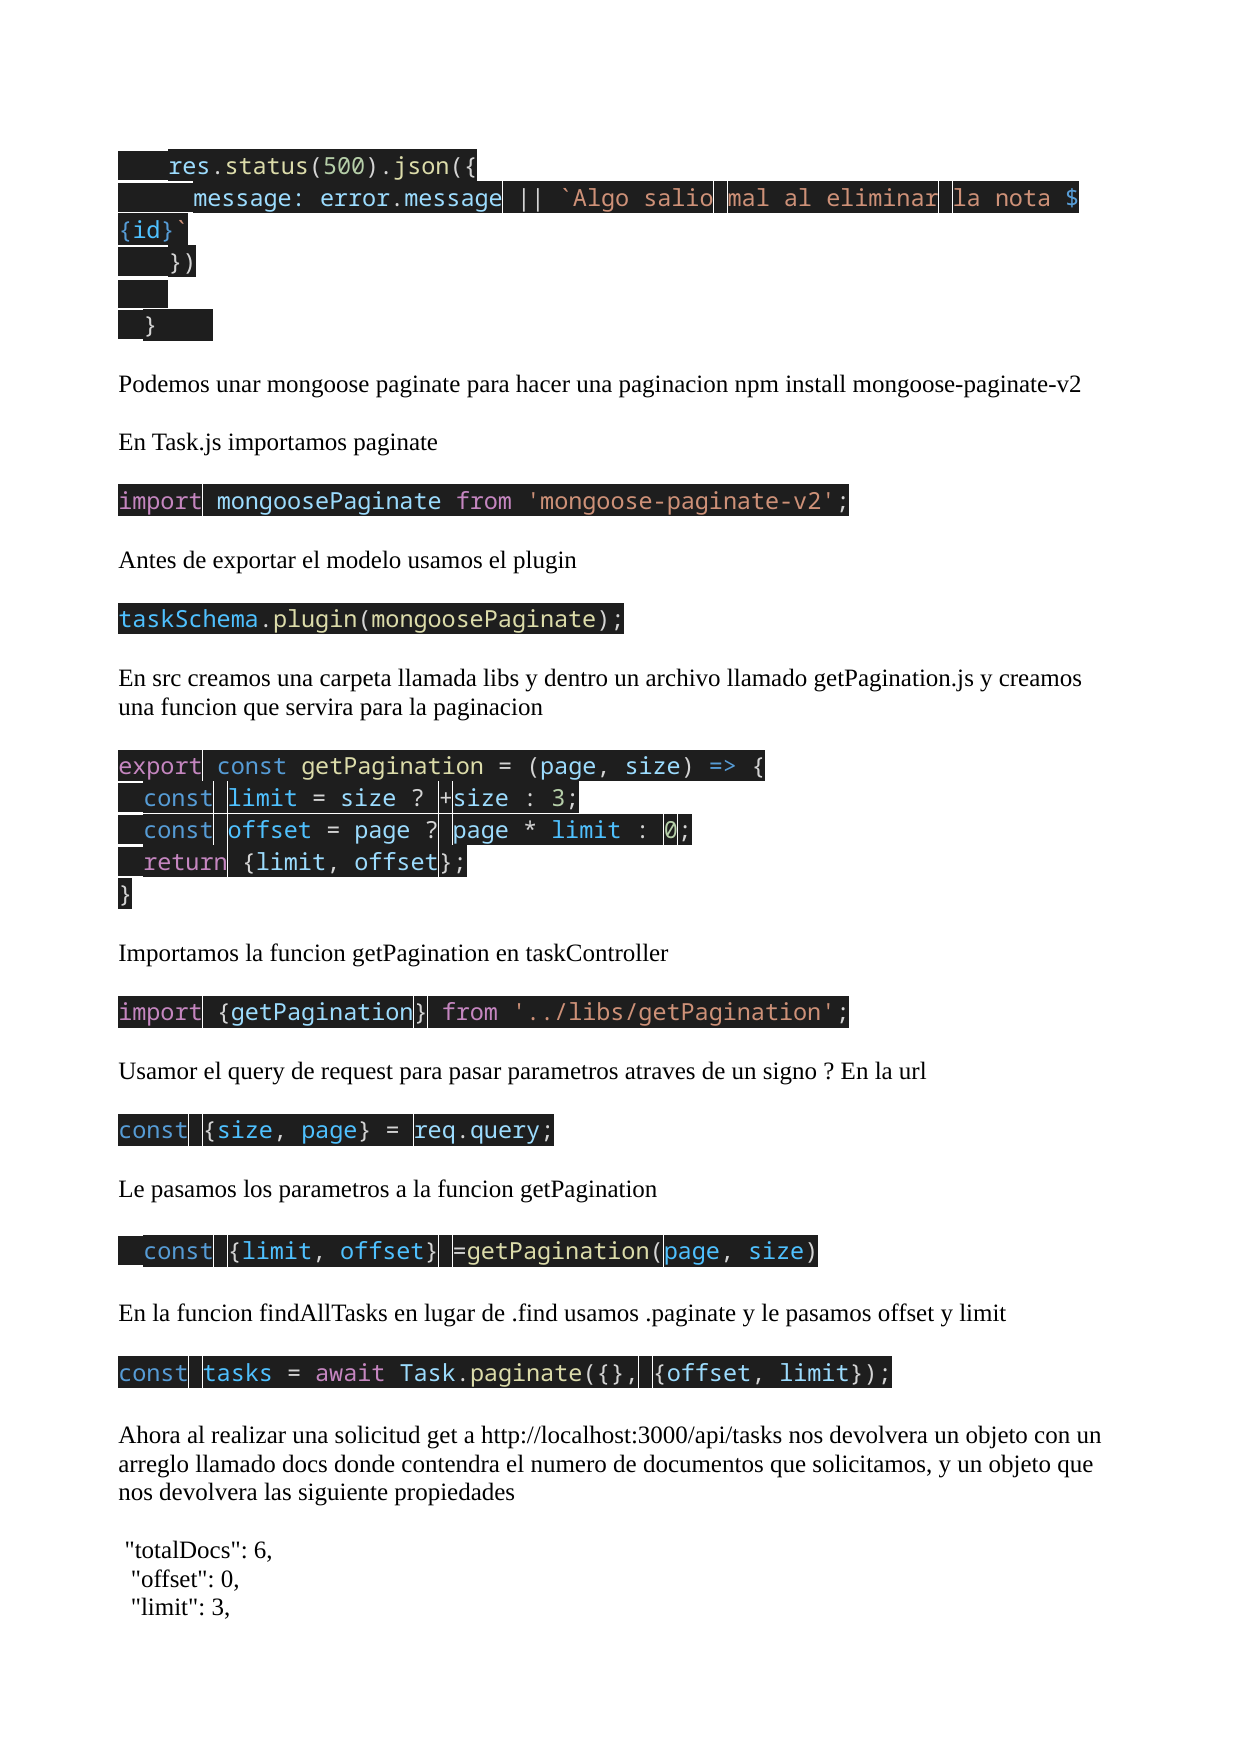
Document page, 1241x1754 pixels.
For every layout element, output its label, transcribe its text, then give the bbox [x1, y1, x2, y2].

text return {limit, offset}; [118, 845, 1122, 877]
text } [118, 308, 1122, 341]
text Importamos la funcion getPagination en taskController [118, 938, 1122, 967]
text import {getPagination} from '../libs/getPagination'; [118, 996, 1122, 1028]
text En Task.js importamos paginate [118, 427, 1122, 456]
text Le pasamos los parametros a la funcion getPagination [118, 1174, 1122, 1203]
text const {limit, offset} =getPagination(page, size) [118, 1234, 1122, 1267]
text export const getPagination = (page, size) => { [118, 749, 1122, 781]
text Usamor el query de request para pasar parametros atraves de un signo ? En la url [118, 1056, 1122, 1085]
text const limit = size ? +size : 3; [118, 781, 1122, 813]
text "limit": 3, [118, 1592, 1122, 1621]
text "totalDocs": 6, [118, 1535, 1122, 1564]
text taskSchema.plugin(mongoosePaginate); [118, 602, 1122, 634]
text "offset": 0, [118, 1564, 1122, 1592]
text res.status(500).json({ [118, 149, 1122, 181]
text const offset = page ? page * limit : 0; [118, 813, 1122, 845]
text }) [118, 245, 1122, 277]
text import mongoosePaginate from 'mongoose-paginate-v2'; [118, 484, 1122, 516]
text Ahora al realizar una solicitud get a http://localhost:3000/api/tasks nos devolvera un objeto con un arreglo llamado docs donde contendra el numero de documentos que solicitamos, y un objeto que nos devolvera las siguiente propiedades [118, 1420, 1122, 1506]
text En la funcion findAllTasks en lugar de .find usamos .paginate y le pasamos offset y limit [118, 1298, 1122, 1327]
text } [118, 877, 1122, 909]
text message: error.message || `Algo salio mal al eliminar la nota ${id}` [118, 181, 1122, 245]
text Podemos unar mongoose paginate para hacer una paginacion npm install mongoose-paginate-v2 [118, 369, 1122, 398]
text const tasks = await Task.paginate({}, {offset, limit}); [118, 1356, 1122, 1388]
text const {size, page} = req.query; [118, 1114, 1122, 1146]
text Antes de exportar el modelo usamos el plugin [118, 545, 1122, 574]
text En src creamos una carpeta llamada libs y dentro un archivo llamado getPagination.js y creamos una funcion que servira para la paginacion [118, 663, 1122, 721]
